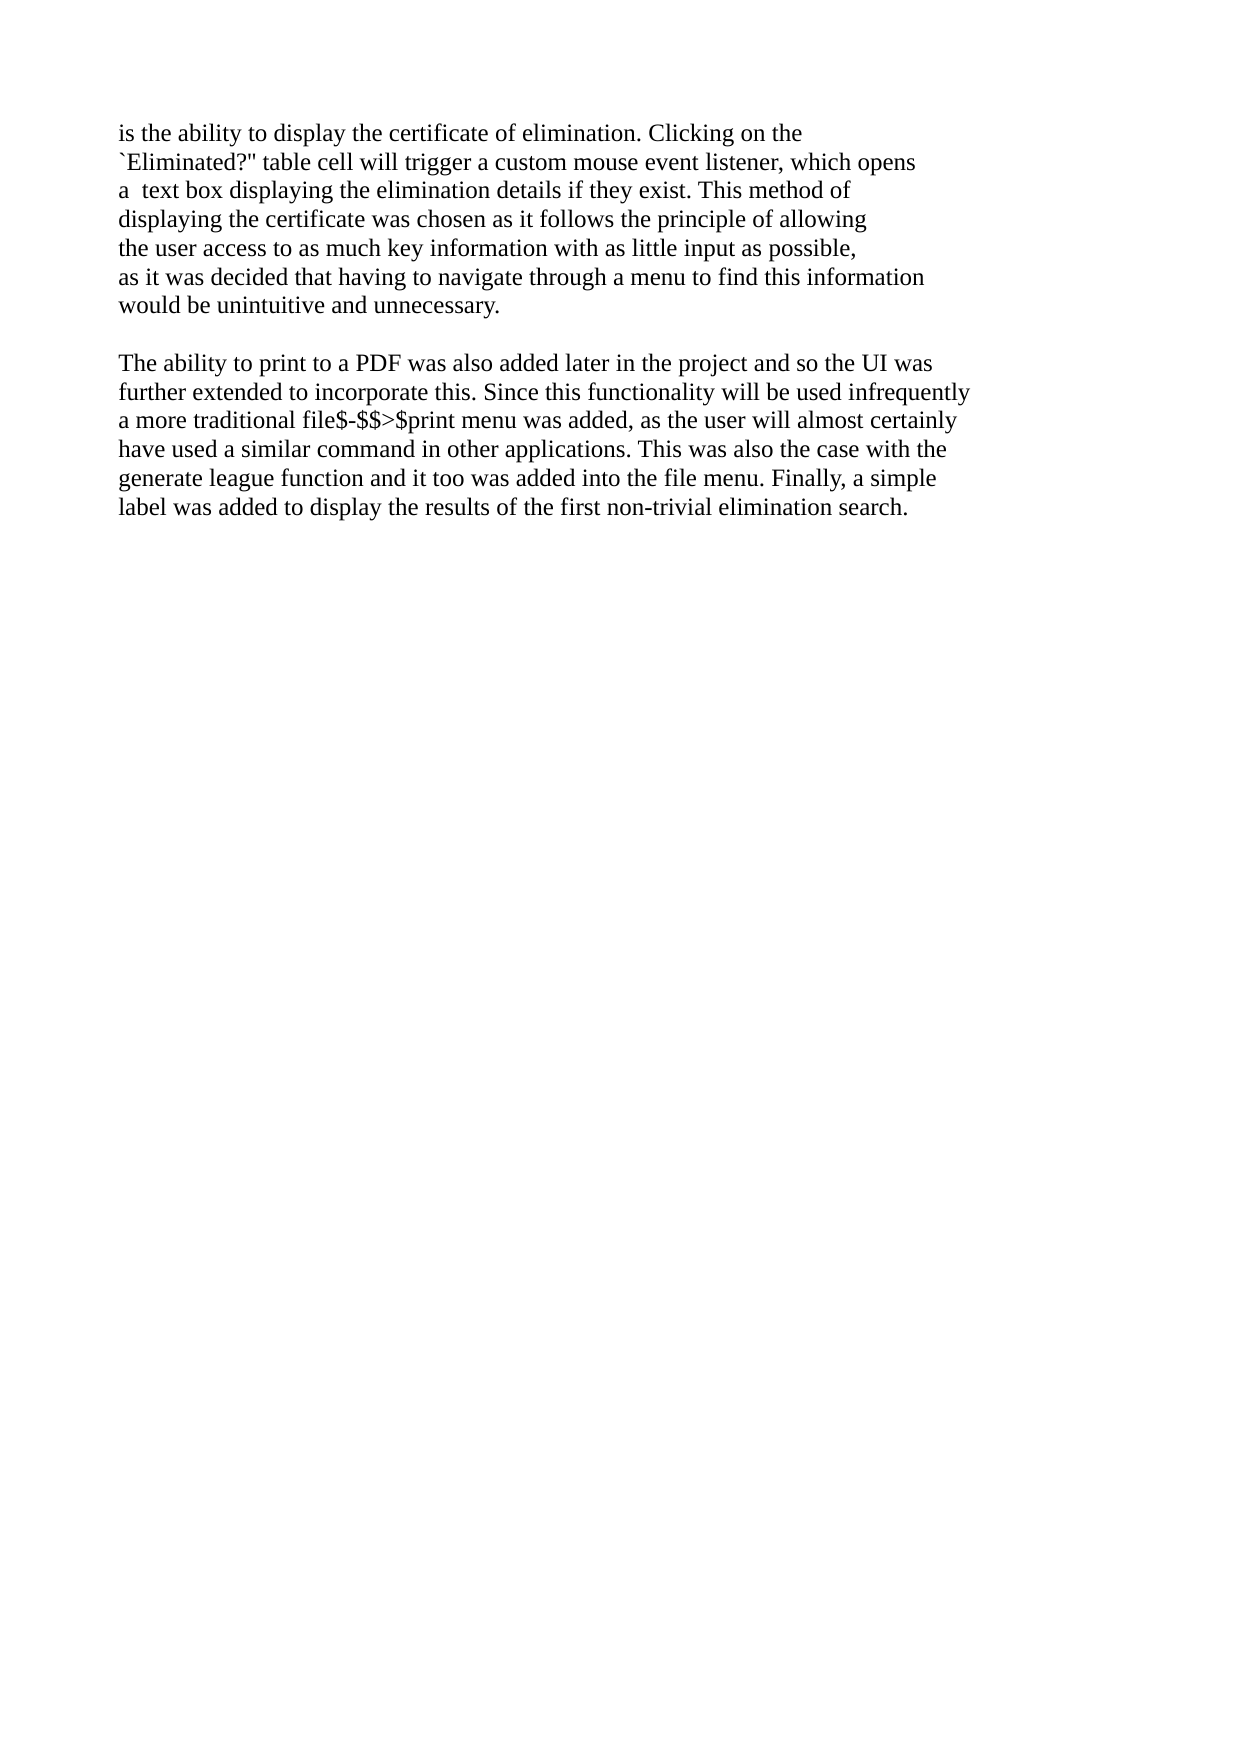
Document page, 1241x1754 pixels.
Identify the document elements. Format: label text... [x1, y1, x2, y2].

text have used a similar command in other applications. This was also the case with the [118, 434, 1122, 463]
text further extended to incorporate this. Since this functionality will be used infrequently [118, 377, 1122, 406]
text as it was decided that having to navigate through a menu to find this information [118, 262, 1122, 291]
text `Eliminated?'' table cell will trigger a custom mouse event listener, which opens [118, 147, 1122, 176]
text is the ability to display the certificate of elimination. Clicking on the [118, 118, 1122, 147]
text The ability to print to a PDF was also added later in the project and so the UI was [118, 348, 1122, 377]
text a more traditional file$-$$>$print menu was added, as the user will almost certainly [118, 406, 1122, 434]
text the user access to as much key information with as little input as possible, [118, 233, 1122, 262]
text label was added to display the results of the first non-trivial elimination search. [118, 492, 1122, 521]
text displaying the certificate was chosen as it follows the principle of allowing [118, 204, 1122, 233]
text generate league function and it too was added into the file menu. Finally, a simple [118, 463, 1122, 492]
text a text box displaying the elimination details if they exist. This method of [118, 176, 1122, 204]
text would be unintuitive and unnecessary. [118, 291, 1122, 319]
